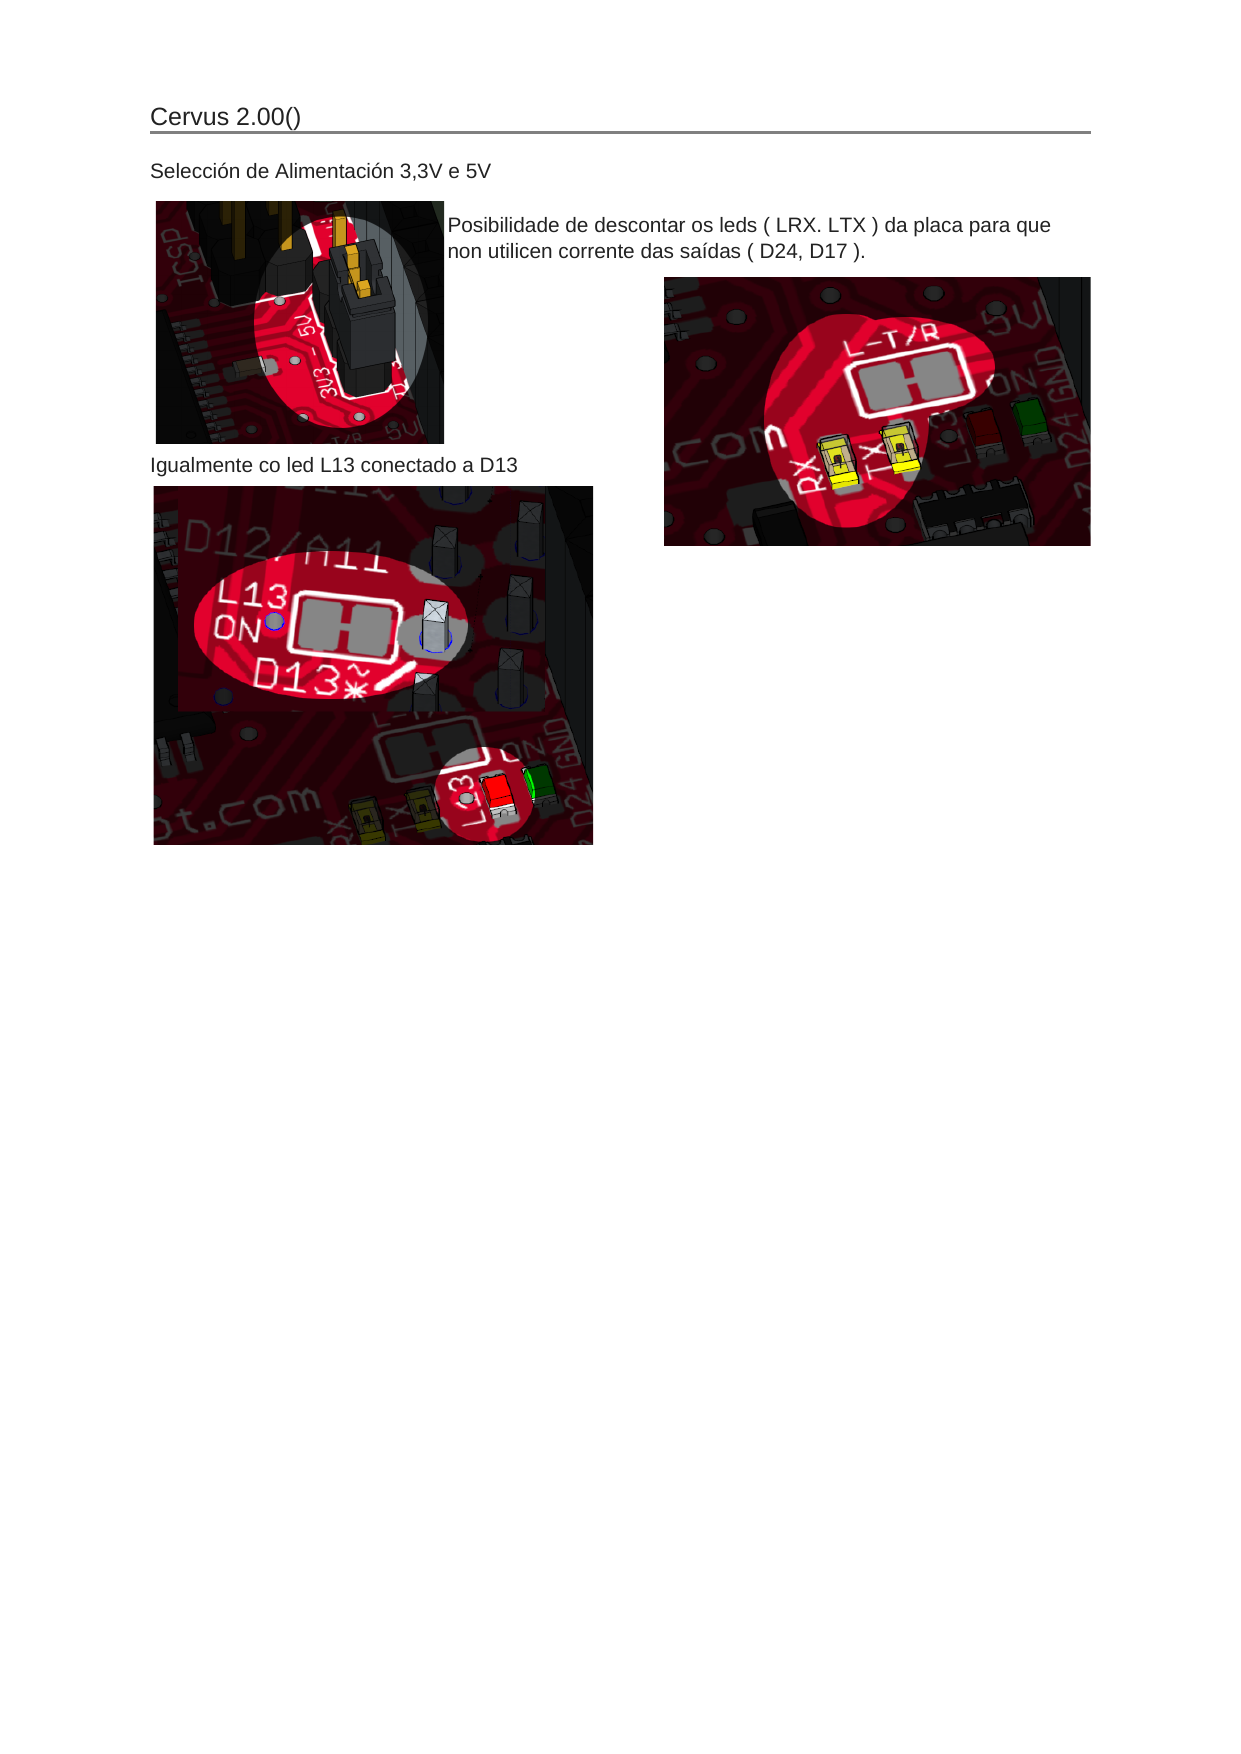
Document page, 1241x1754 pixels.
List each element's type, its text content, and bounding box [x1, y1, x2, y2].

text Posibilidade de descontar os leds ( LRX. LTX ) da placa para que non utilicen corrente das saídas ( D24, D17 ). [448, 213, 1091, 263]
picture [155, 201, 445, 444]
text Igualmente co led L13 conectado a D13 [150, 453, 664, 476]
text Selección de Alimentación 3,3V e 5V [150, 160, 1091, 183]
picture [664, 277, 1091, 546]
picture [153, 486, 594, 845]
